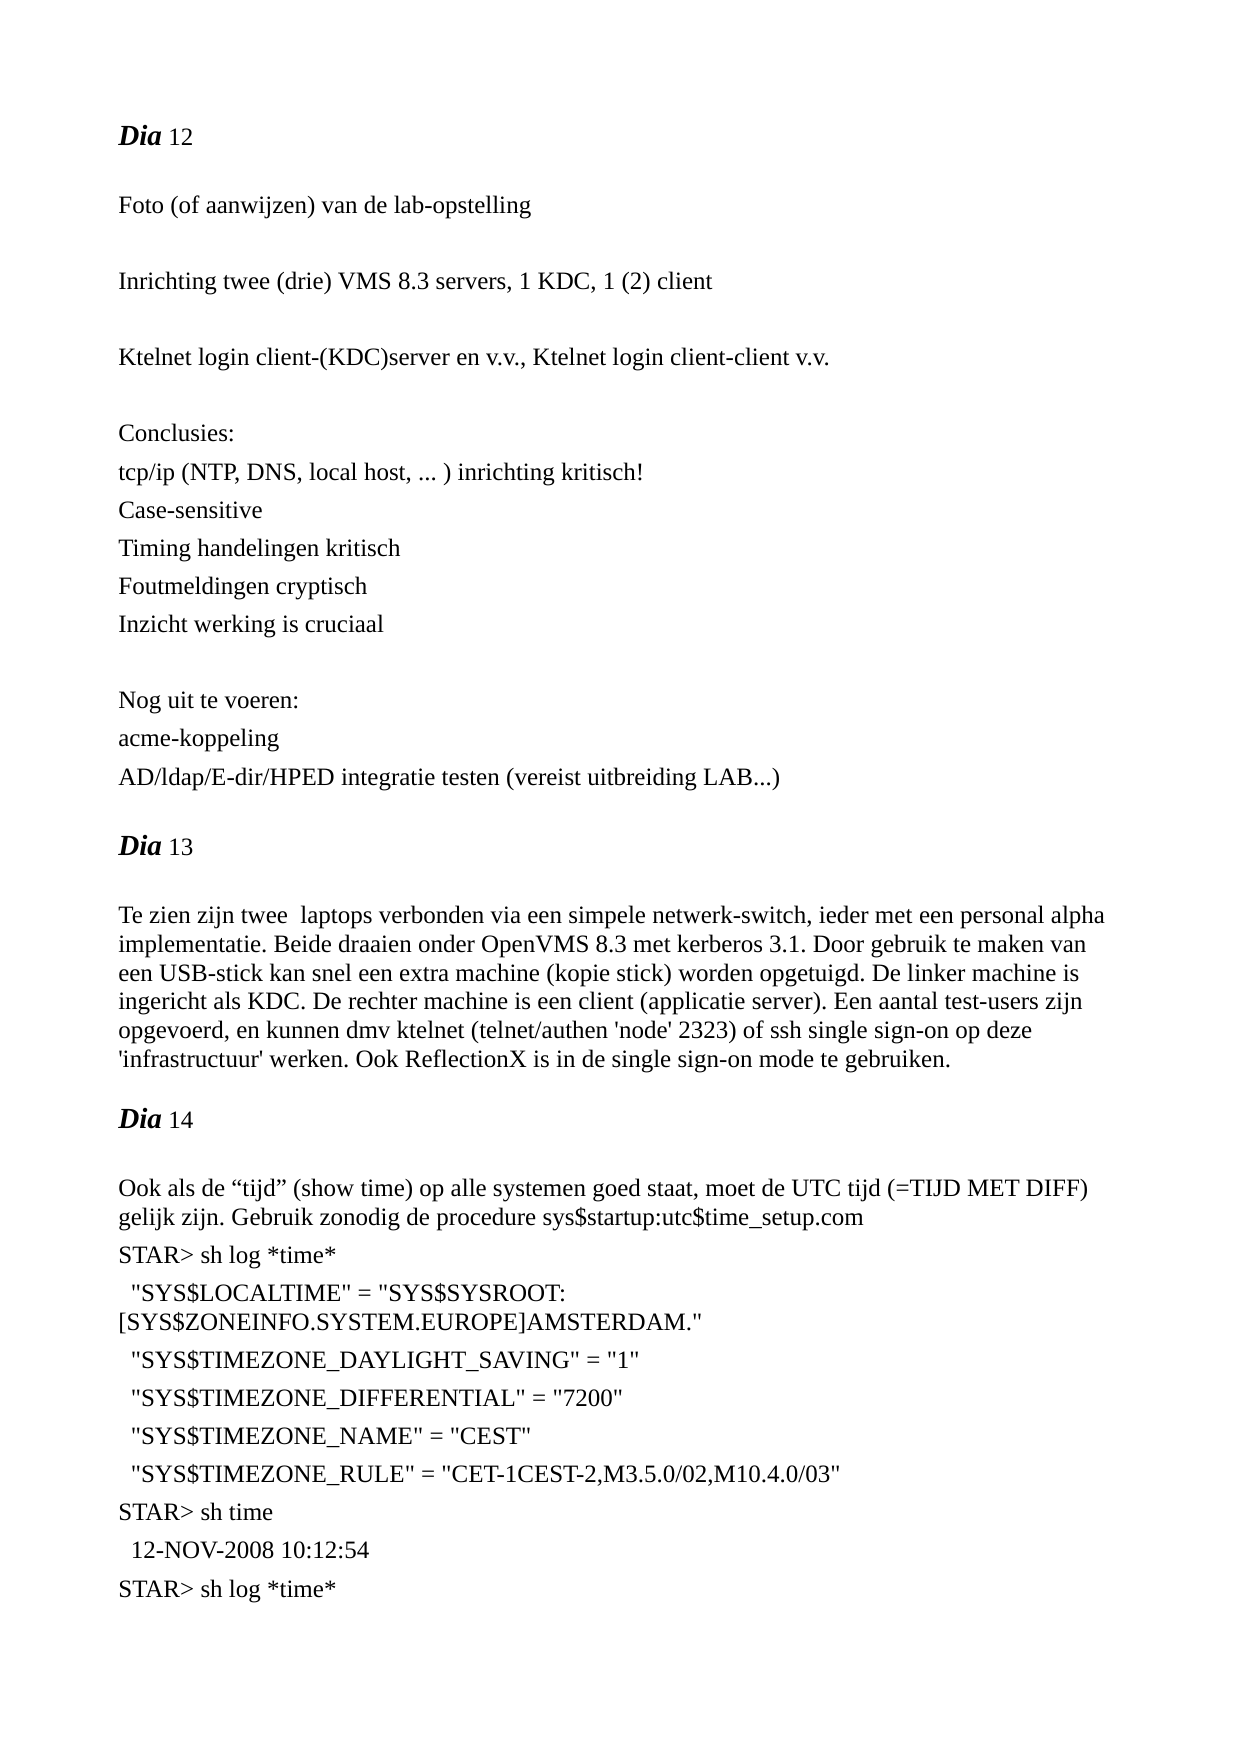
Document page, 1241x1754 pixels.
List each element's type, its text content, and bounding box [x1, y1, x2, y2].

text Inzicht werking is cruciaal [118, 609, 1122, 638]
text STAR> sh time [118, 1497, 1122, 1526]
text Nog uit te voeren: [118, 685, 1122, 714]
text Te zien zijn twee laptops verbonden via een simpele netwerk-switch, ieder met een personal alpha implementatie. Beide draaien onder OpenVMS 8.3 met kerberos 3.1. Door gebruik te maken van een USB-stick kan snel een extra machine (kopie stick) worden opgetuigd. De linker machine is ingericht als KDC. De rechter machine is een client (applicatie server). Een aantal test-users zijn opgevoerd, en kunnen dmv ktelnet (telnet/authen 'node' 2323) of ssh single sign-on op deze 'infrastructuur' werken. Ook ReflectionX is in de single sign-on mode te gebruiken. [118, 900, 1122, 1073]
text Ktelnet login client-(KDC)server en v.v., Ktelnet login client-client v.v. [118, 342, 1122, 371]
text acme-koppeling [118, 723, 1122, 752]
text Foutmeldingen cryptisch [118, 571, 1122, 600]
text Foto (of aanwijzen) van de lab-opstelling [118, 190, 1122, 218]
text "SYS$TIMEZONE_DIFFERENTIAL" = "7200" [118, 1383, 1122, 1412]
text STAR> sh log *time* [118, 1574, 1122, 1602]
text Conclusies: [118, 418, 1122, 447]
text "SYS$TIMEZONE_DAYLIGHT_SAVING" = "1" [118, 1345, 1122, 1374]
text AD/ldap/E-dir/HPED integratie testen (vereist uitbreiding LAB...) [118, 762, 1122, 790]
text "SYS$LOCALTIME" = "SYS$SYSROOT:[SYS$ZONEINFO.SYSTEM.EUROPE]AMSTERDAM." [118, 1278, 1122, 1336]
text "SYS$TIMEZONE_NAME" = "CEST" [118, 1421, 1122, 1450]
text Ook als de “tijd” (show time) op alle systemen goed staat, moet de UTC tijd (=TIJD MET DIFF) gelijk zijn. Gebruik zonodig de procedure sys$startup:utc$time_setup.com [118, 1173, 1122, 1231]
text Timing handelingen kritisch [118, 533, 1122, 562]
text 12-NOV-2008 10:12:54 [118, 1536, 1122, 1564]
text STAR> sh log *time* [118, 1240, 1122, 1269]
text Dia 12 [118, 118, 1122, 152]
text Dia 13 [118, 828, 1122, 862]
text Inrichting twee (drie) VMS 8.3 servers, 1 KDC, 1 (2) client [118, 266, 1122, 295]
text "SYS$TIMEZONE_RULE" = "CET-1CEST-2,M3.5.0/02,M10.4.0/03" [118, 1459, 1122, 1488]
text Case-sensitive [118, 495, 1122, 523]
text tcp/ip (NTP, DNS, local host, ... ) inrichting kritisch! [118, 457, 1122, 485]
text Dia 14 [118, 1101, 1122, 1135]
